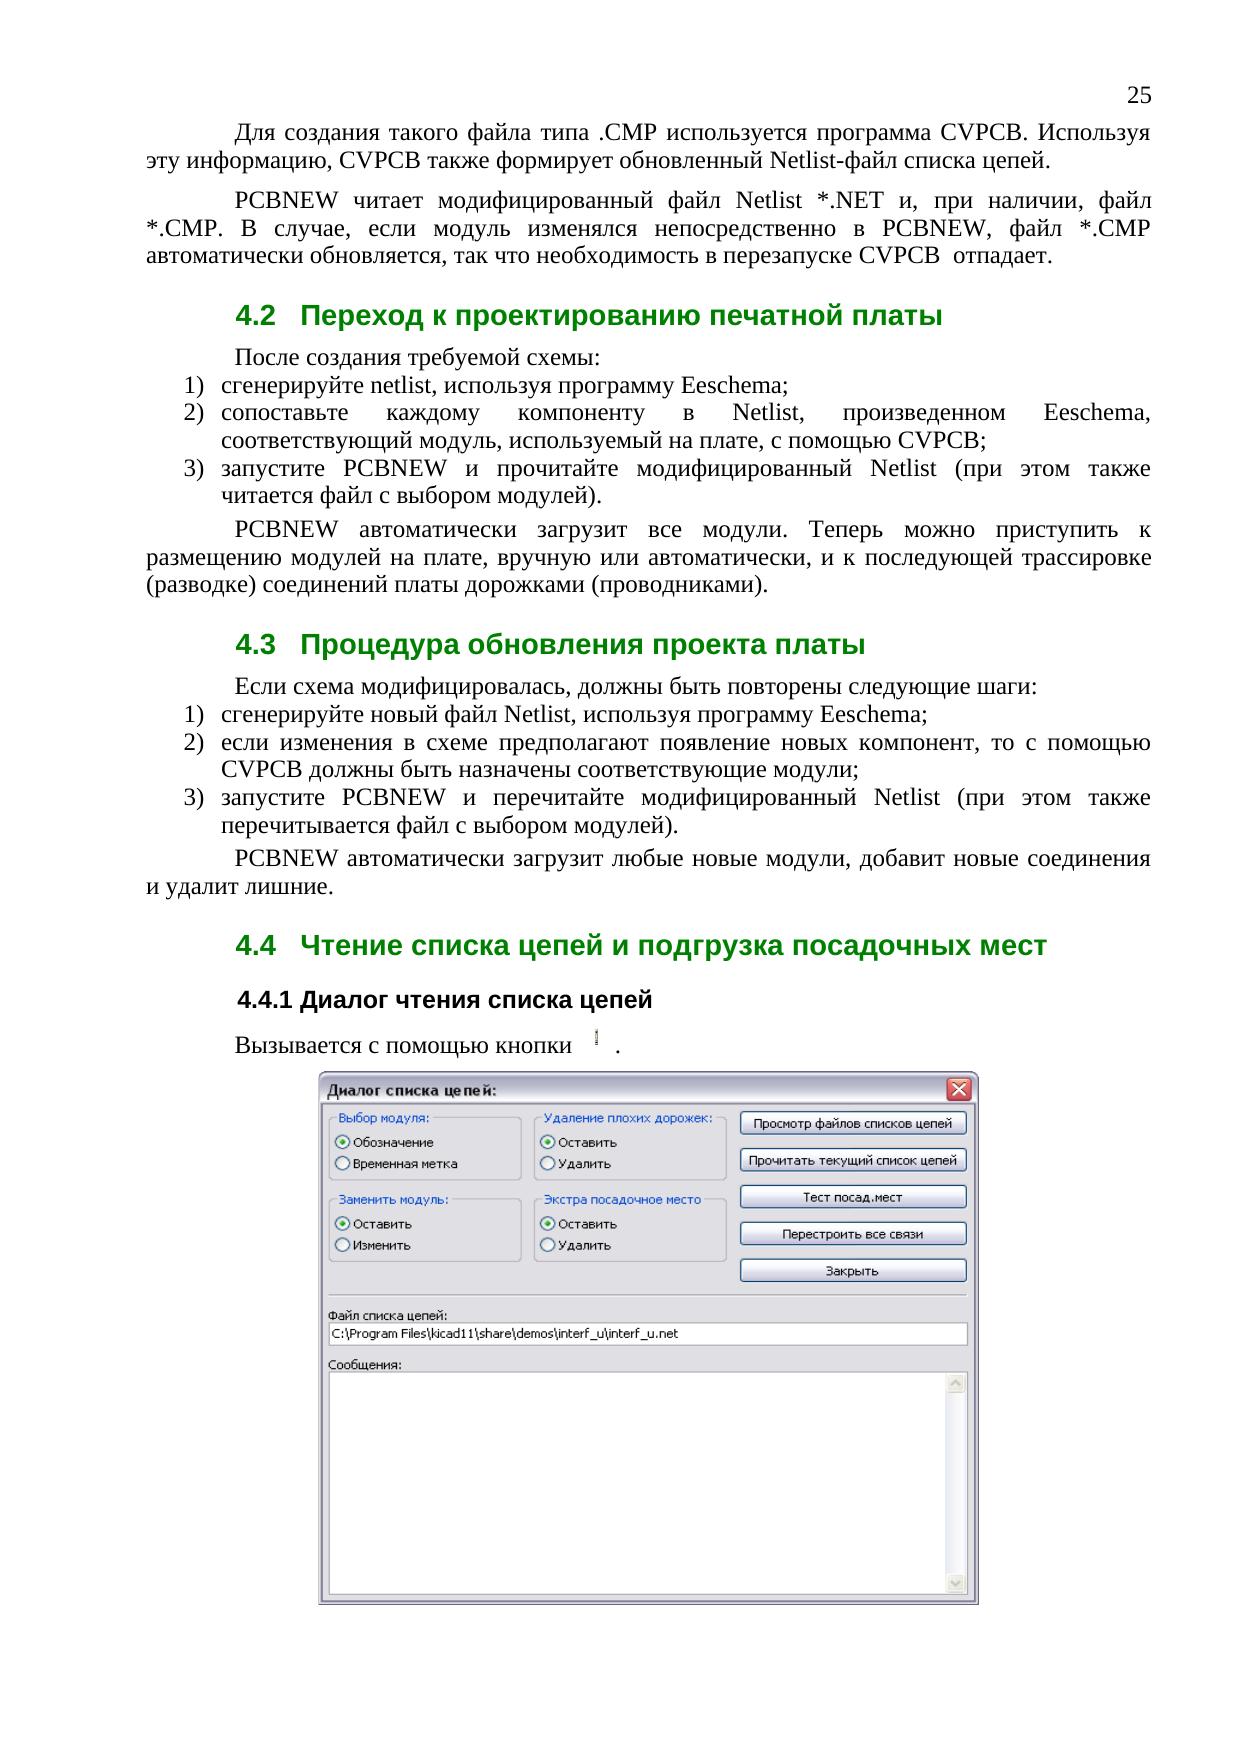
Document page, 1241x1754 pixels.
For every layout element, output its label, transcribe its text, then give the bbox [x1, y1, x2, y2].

list сопоставьте каждому компоненту в Netlist, произведенном Eeschema, соответствующий модуль, используемый на плате, с помощью CVPCB; [183, 398, 1152, 454]
text PCBNEW автоматически загрузит любые новые модули, добавит новые соединения и удалит лишние. [146, 844, 1152, 900]
list сгенерируйте netlist, используя программу Eeschema; [183, 371, 1152, 398]
text Для создания такого файла типа .CMP используется программа CVPCB. Используя эту информацию, CVPCB также формирует обновленный Netlist-файл списка цепей. [146, 118, 1152, 173]
text После создания требуемой схемы: [146, 343, 1152, 371]
subtitle Процедура обновления проекта платы [146, 628, 1152, 660]
list если изменения в схеме предполагают появление новых компонент, то с помощью CVPCB должны быть назначены соответствующие модули; [183, 728, 1152, 783]
subtitle Диалог чтения списка цепей [233, 986, 1152, 1013]
list сгенерируйте новый файл Netlist, используя программу Eeschema; [183, 700, 1152, 728]
text Вызывается с помощью кнопки . [146, 1019, 1152, 1059]
text PCBNEW автоматически загрузит все модули. Теперь можно приступить к размещению модулей на плате, вручную или автоматически, и к последующей трассировке (разводке) соединений платы дорожками (проводниками). [146, 515, 1152, 598]
subtitle Чтение списка цепей и подгрузка посадочных мест [146, 929, 1152, 962]
text Если схема модифицировалась, должны быть повторены следующие шаги: [146, 672, 1152, 700]
list запустите PCBNEW и перечитайте модифицированный Netlist (при этом также перечитывается файл с выбором модулей). [183, 783, 1152, 838]
subtitle Переход к проектированию печатной платы [146, 299, 1152, 331]
picture [318, 1071, 979, 1605]
text PCBNEW читает модифицированный файл Netlist *.NET и, при наличии, файл *.CMP. В случае, если модуль изменялся непосредственно в PCBNEW, файл *.CMP автоматически обновляется, так что необходимость в перезапуске CVPCB отпадает. [146, 186, 1152, 269]
list запустите PCBNEW и прочитайте модифицированный Netlist (при этом также читается файл с выбором модулей). [183, 454, 1152, 509]
